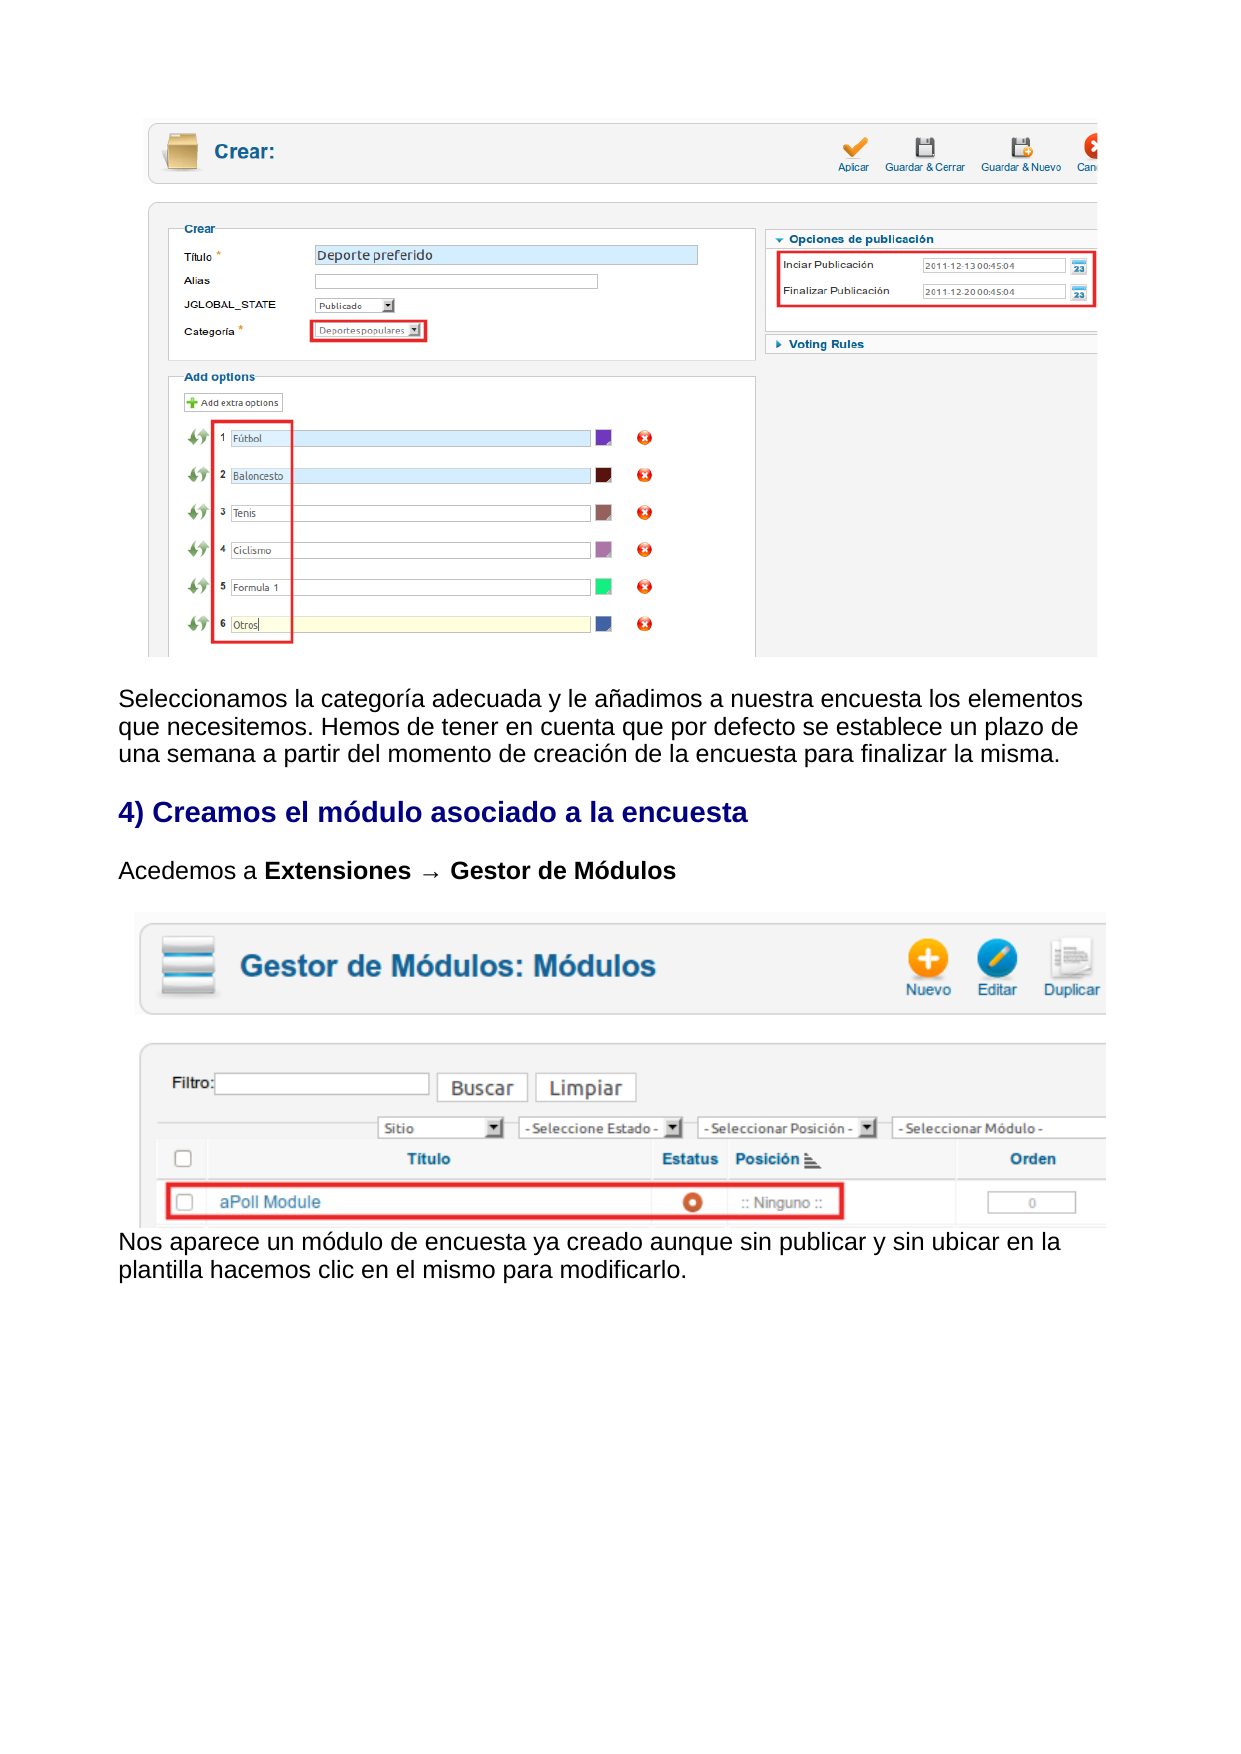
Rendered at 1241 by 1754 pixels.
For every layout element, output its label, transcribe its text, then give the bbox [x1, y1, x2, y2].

picture [142, 118, 1098, 657]
text Acedemos a Extensiones → Gestor de Módulos [118, 857, 1122, 884]
text Nos aparece un módulo de encuesta ya creado aunque sin publicar y sin ubicar en la plantilla hacemos clic en el mismo para modificarlo. [118, 991, 1122, 1284]
text Seleccionamos la categoría adecuada y le añadimos a nuestra encuesta los elementos que necesitemos. Hemos de tener en cuenta que por defecto se establece un plazo de una semana a partir del momento de creación de la encuesta para finalizar la misma. [118, 684, 1122, 768]
subtitle 4) Creamos el módulo asociado a la encuesta [118, 796, 1122, 829]
picture [134, 912, 1106, 1228]
